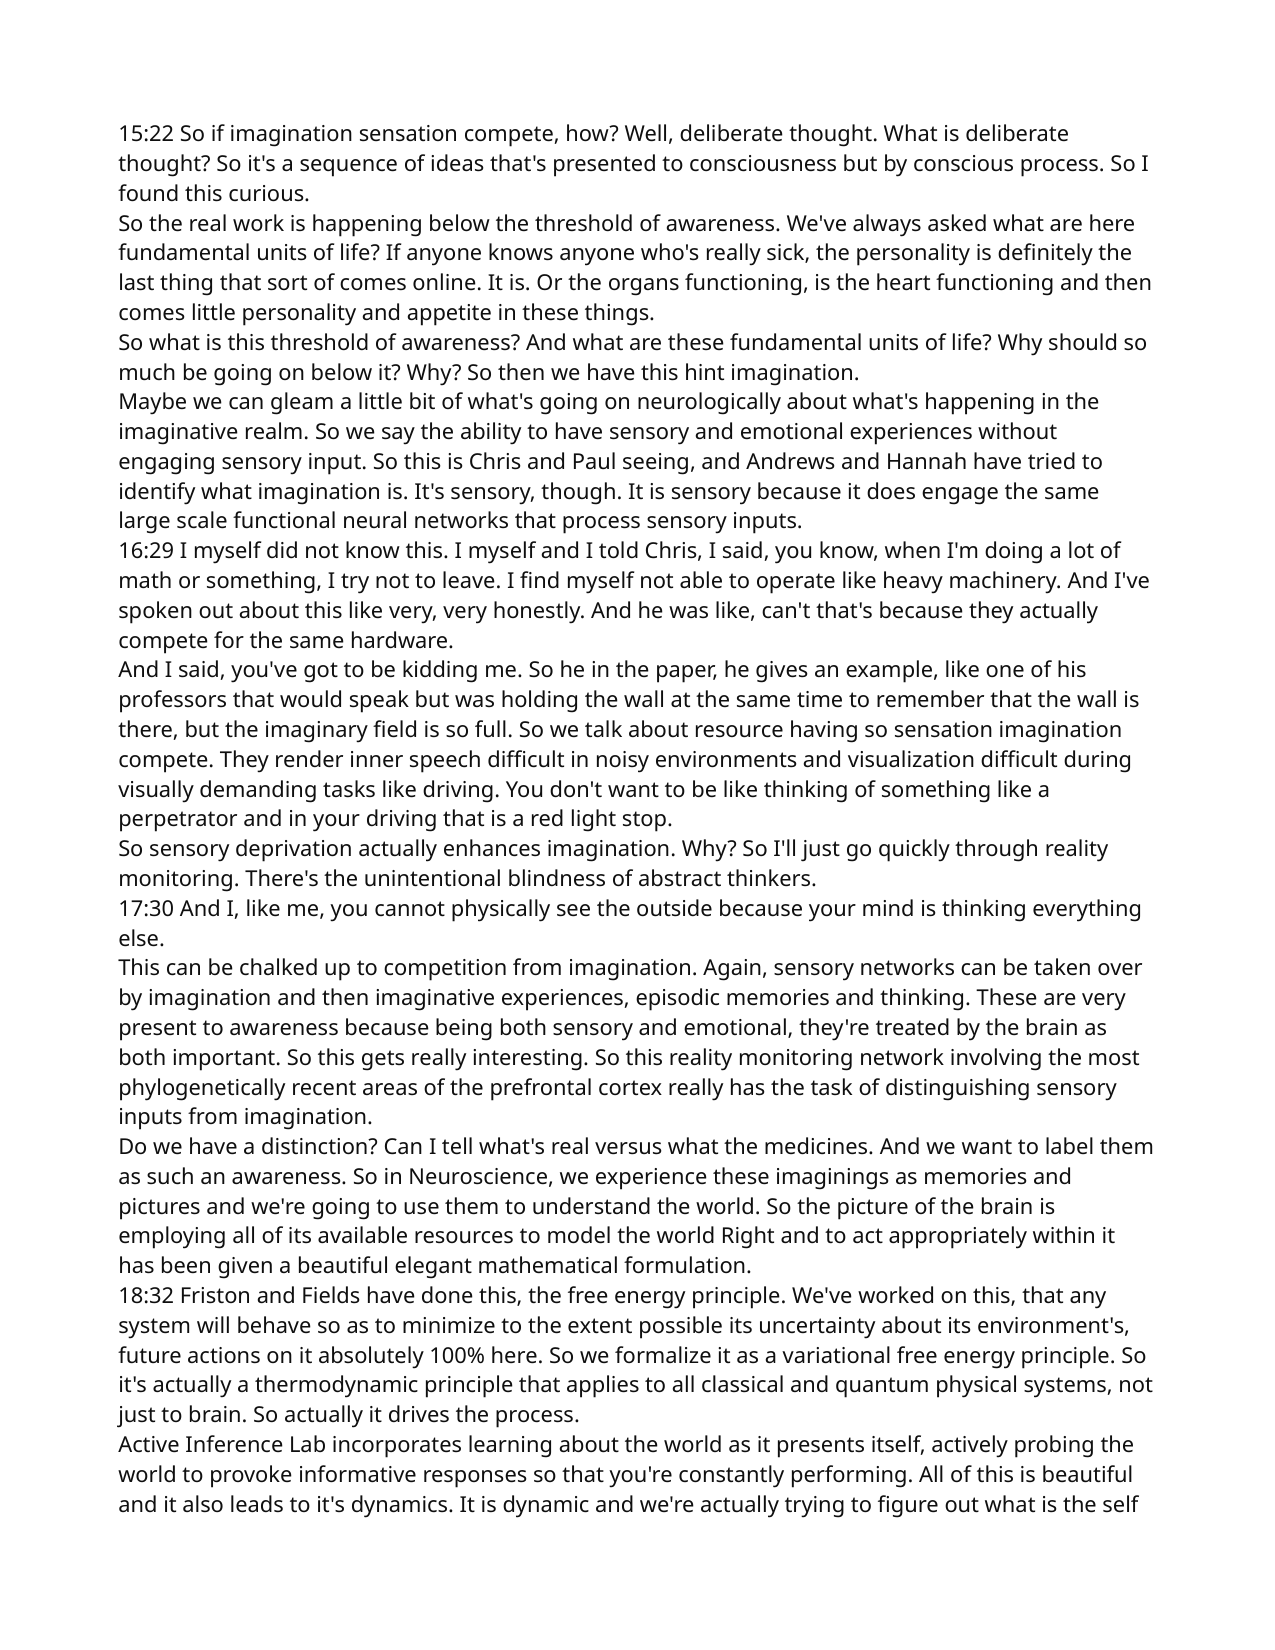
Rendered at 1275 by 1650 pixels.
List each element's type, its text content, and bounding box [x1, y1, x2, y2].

text So sensory deprivation actually enhances imagination. Why? So I'll just go quickly through reality monitoring. There's the unintentional blindness of abstract thinkers. [118, 833, 1157, 893]
text So what is this threshold of awareness? And what are these fundamental units of life? Why should so much be going on below it? Why? So then we have this hint imagination. [118, 327, 1157, 386]
text 15:22 So if imagination sensation compete, how? Well, deliberate thought. What is deliberate thought? So it's a sequence of ideas that's presented to consciousness but by conscious process. So I found this curious. [118, 118, 1157, 207]
text 18:32 Friston and Fields have done this, the free energy principle. We've worked on this, that any system will behave so as to minimize to the extent possible its uncertainty about its environment's, future actions on it absolutely 100% here. So we formalize it as a variational free energy principle. So it's actually a thermodynamic principle that applies to all classical and quantum physical systems, not just to brain. So actually it drives the process. [118, 1280, 1157, 1429]
text Do we have a distinction? Can I tell what's real versus what the medicines. And we want to label them as such an awareness. So in Neuroscience, we experience these imaginings as memories and pictures and we're going to use them to understand the world. So the picture of the brain is employing all of its available resources to model the world Right and to act appropriately within it has been given a beautiful elegant mathematical formulation. [118, 1131, 1157, 1280]
text Active Inference Lab incorporates learning about the world as it presents itself, actively probing the world to provoke informative responses so that you're constantly performing. All of this is beautiful and it also leads to it's dynamics. It is dynamic and we're actually trying to figure out what is the self [118, 1429, 1157, 1518]
text 16:29 I myself did not know this. I myself and I told Chris, I said, you know, when I'm doing a lot of math or something, I try not to leave. I find myself not able to operate like heavy machinery. And I've spoken out about this like very, very honestly. And he was like, can't that's because they actually compete for the same hardware. [118, 535, 1157, 654]
text And I said, you've got to be kidding me. So he in the paper, he gives an example, like one of his professors that would speak but was holding the wall at the same time to remember that the wall is there, but the imaginary field is so full. So we talk about resource having so sensation imagination compete. They render inner speech difficult in noisy environments and visualization difficult during visually demanding tasks like driving. You don't want to be like thinking of something like a perpetrator and in your driving that is a red light stop. [118, 654, 1157, 833]
text This can be chalked up to competition from imagination. Again, sensory networks can be taken over by imagination and then imaginative experiences, episodic memories and thinking. These are very present to awareness because being both sensory and emotional, they're treated by the brain as both important. So this gets really interesting. So this reality monitoring network involving the most phylogenetically recent areas of the prefrontal cortex really has the task of distinguishing sensory inputs from imagination. [118, 952, 1157, 1131]
text Maybe we can gleam a little bit of what's going on neurologically about what's happening in the imaginative realm. So we say the ability to have sensory and emotional experiences without engaging sensory input. So this is Chris and Paul seeing, and Andrews and Hannah have tried to identify what imagination is. It's sensory, though. It is sensory because it does engage the same large scale functional neural networks that process sensory inputs. [118, 386, 1157, 535]
text So the real work is happening below the threshold of awareness. We've always asked what are here fundamental units of life? If anyone knows anyone who's really sick, the personality is definitely the last thing that sort of comes online. It is. Or the organs functioning, is the heart functioning and then comes little personality and appetite in these things. [118, 207, 1157, 327]
text 17:30 And I, like me, you cannot physically see the outside because your mind is thinking everything else. [118, 893, 1157, 952]
